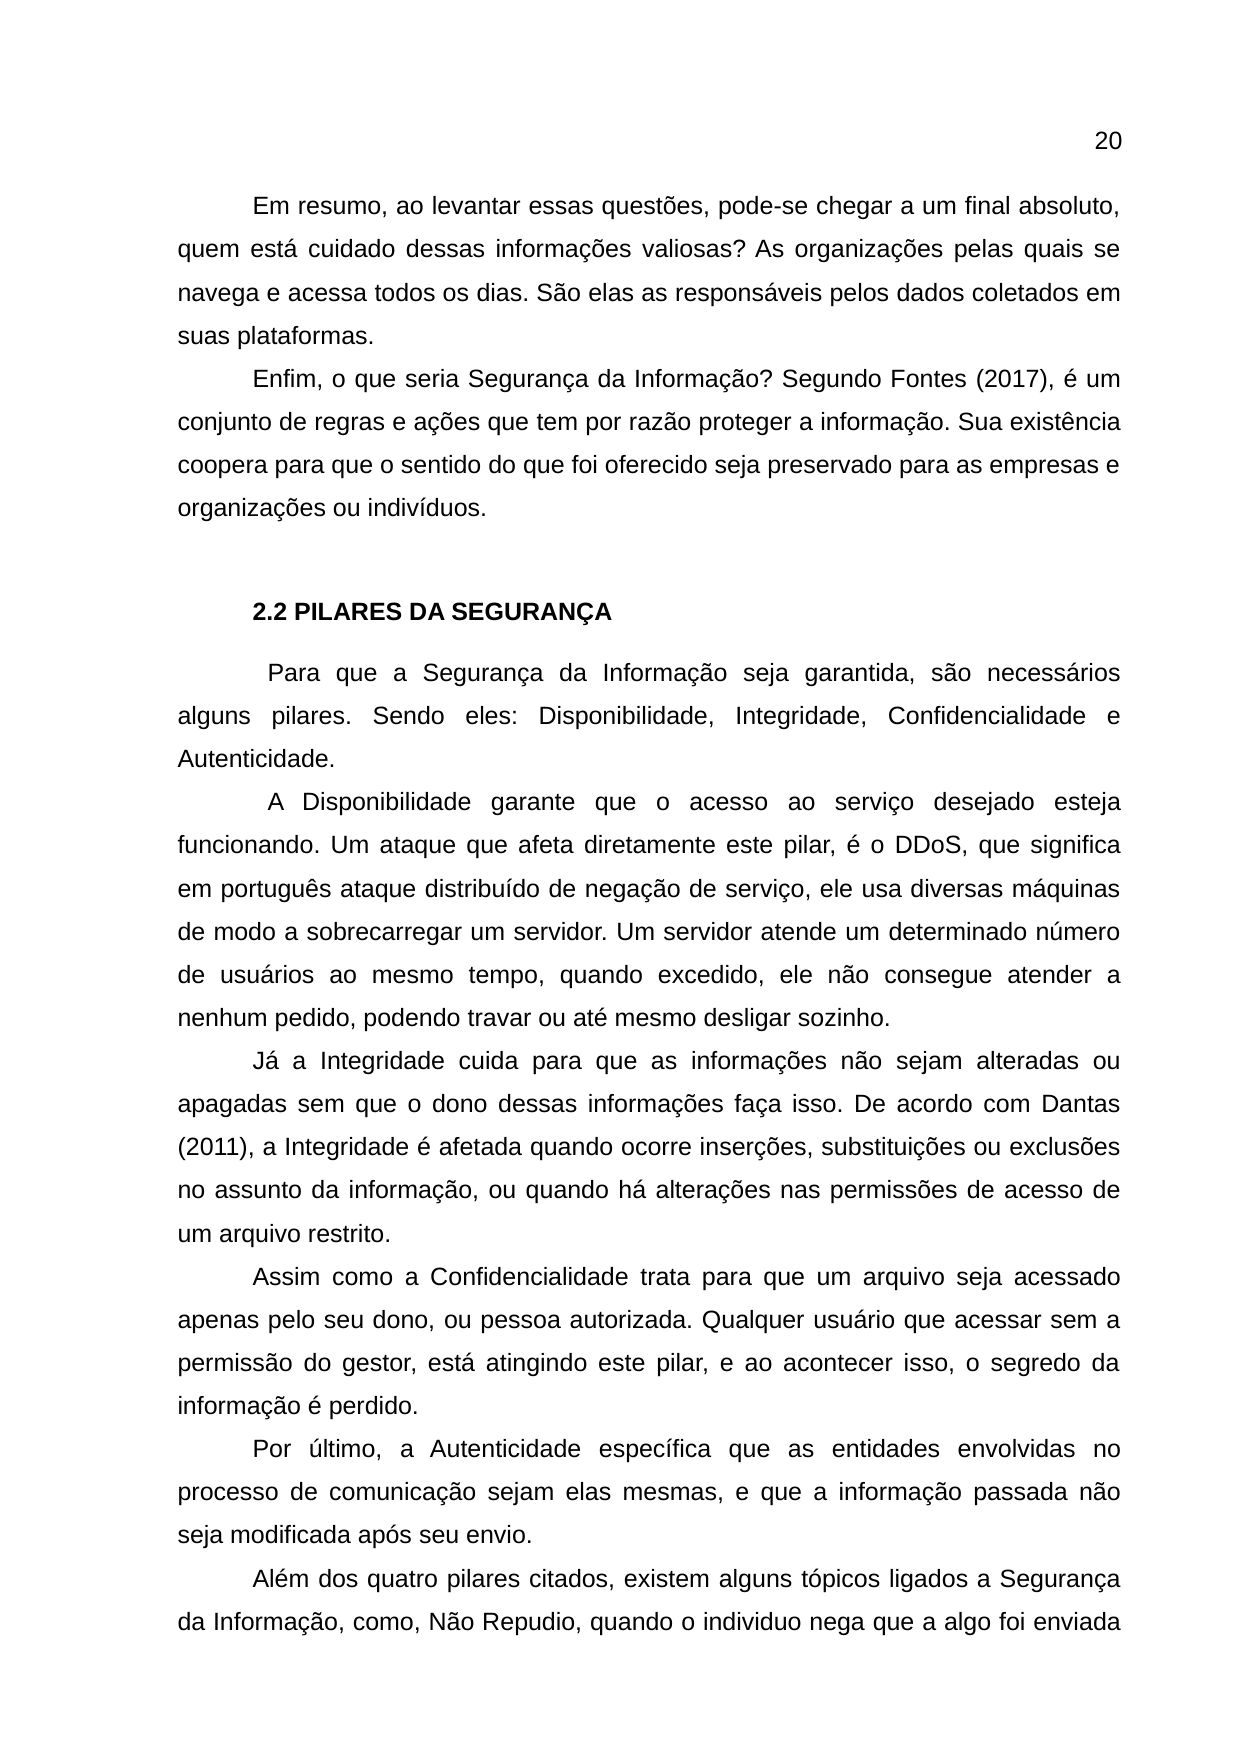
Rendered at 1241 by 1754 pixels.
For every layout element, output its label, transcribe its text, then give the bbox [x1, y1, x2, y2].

text Já a Integridade cuida para que as informações não sejam alteradas ou apagadas sem que o dono dessas informações faça isso. De acordo com Dantas (2011), a Integridade é afetada quando ocorre inserções, substituições ou exclusões no assunto da informação, ou quando há alterações nas permissões de acesso de um arquivo restrito. [177, 1046, 1122, 1247]
text Enfim, o que seria Segurança da Informação? Segundo Fontes (2017), é um conjunto de regras e ações que tem por razão proteger a informação. Sua existência coopera para que o sentido do que foi oferecido seja preservado para as empresas e organizações ou indivíduos. [177, 364, 1122, 522]
text Para que a Segurança da Informação seja garantida, são necessários alguns pilares. Sendo eles: Disponibilidade, Integridade, Confidencialidade e Autenticidade. [177, 658, 1122, 773]
text A Disponibilidade garante que o acesso ao serviço desejado esteja funcionando. Um ataque que afeta diretamente este pilar, é o DDoS, que significa em português ataque distribuído de negação de serviço, ele usa diversas máquinas de modo a sobrecarregar um servidor. Um servidor atende um determinado número de usuários ao mesmo tempo, quando excedido, ele não consegue atender a nenhum pedido, podendo travar ou até mesmo desligar sozinho. [177, 787, 1122, 1032]
text Por último, a Autenticidade específica que as entidades envolvidas no processo de comunicação sejam elas mesmas, e que a informação passada não seja modificada após seu envio. [177, 1434, 1122, 1549]
text Em resumo, ao levantar essas questões, pode-se chegar a um final absoluto, quem está cuidado dessas informações valiosas? As organizações pelas quais se navega e acessa todos os dias. São elas as responsáveis pelos dados coletados em suas plataformas. [177, 191, 1122, 349]
subtitle 2.2 PILARES DA SEGURANÇA [177, 597, 1122, 626]
text Assim como a Confidencialidade trata para que um arquivo seja acessado apenas pelo seu dono, ou pessoa autorizada. Qualquer usuário que acessar sem a permissão do gestor, está atingindo este pilar, e ao acontecer isso, o segredo da informação é perdido. [177, 1262, 1122, 1420]
text Além dos quatro pilares citados, existem alguns tópicos ligados a Segurança da Informação, como, Não Repudio, quando o individuo nega que a algo foi enviada [177, 1563, 1122, 1635]
